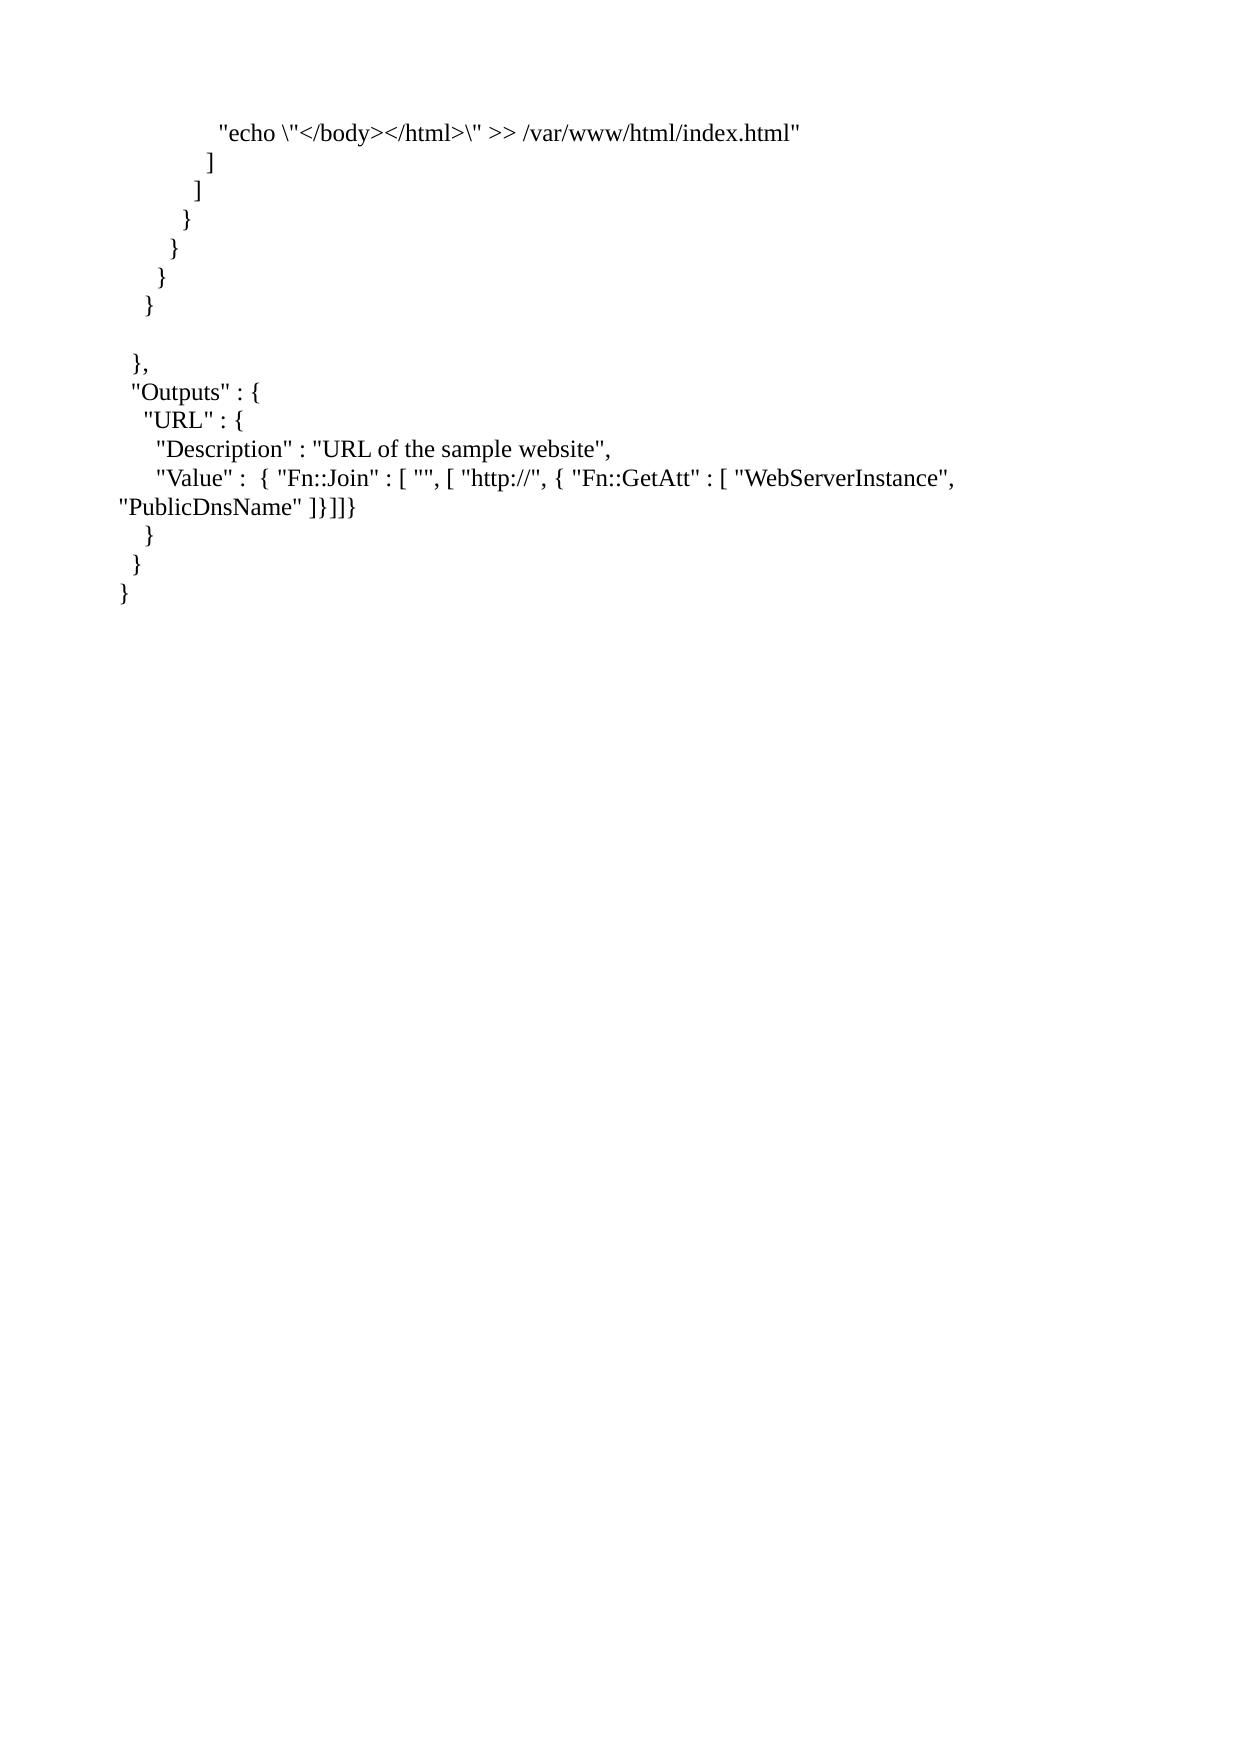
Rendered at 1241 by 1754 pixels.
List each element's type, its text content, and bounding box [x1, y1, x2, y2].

text "Value" : { "Fn::Join" : [ "", [ "http://", { "Fn::GetAtt" : [ "WebServerInstance", "PublicDnsName" ]}]]} [118, 463, 1122, 521]
text "echo \"</body></html>\" >> /var/www/html/index.html" [118, 118, 1122, 147]
text ] [118, 176, 1122, 204]
text } [118, 521, 1122, 549]
text } [118, 291, 1122, 319]
text } [118, 204, 1122, 233]
text "URL" : { [118, 406, 1122, 434]
text } [118, 549, 1122, 578]
text "Description" : "URL of the sample website", [118, 434, 1122, 463]
text } [118, 578, 1122, 607]
text } [118, 233, 1122, 262]
text "Outputs" : { [118, 377, 1122, 406]
text } [118, 262, 1122, 291]
text }, [118, 348, 1122, 377]
text ] [118, 147, 1122, 176]
